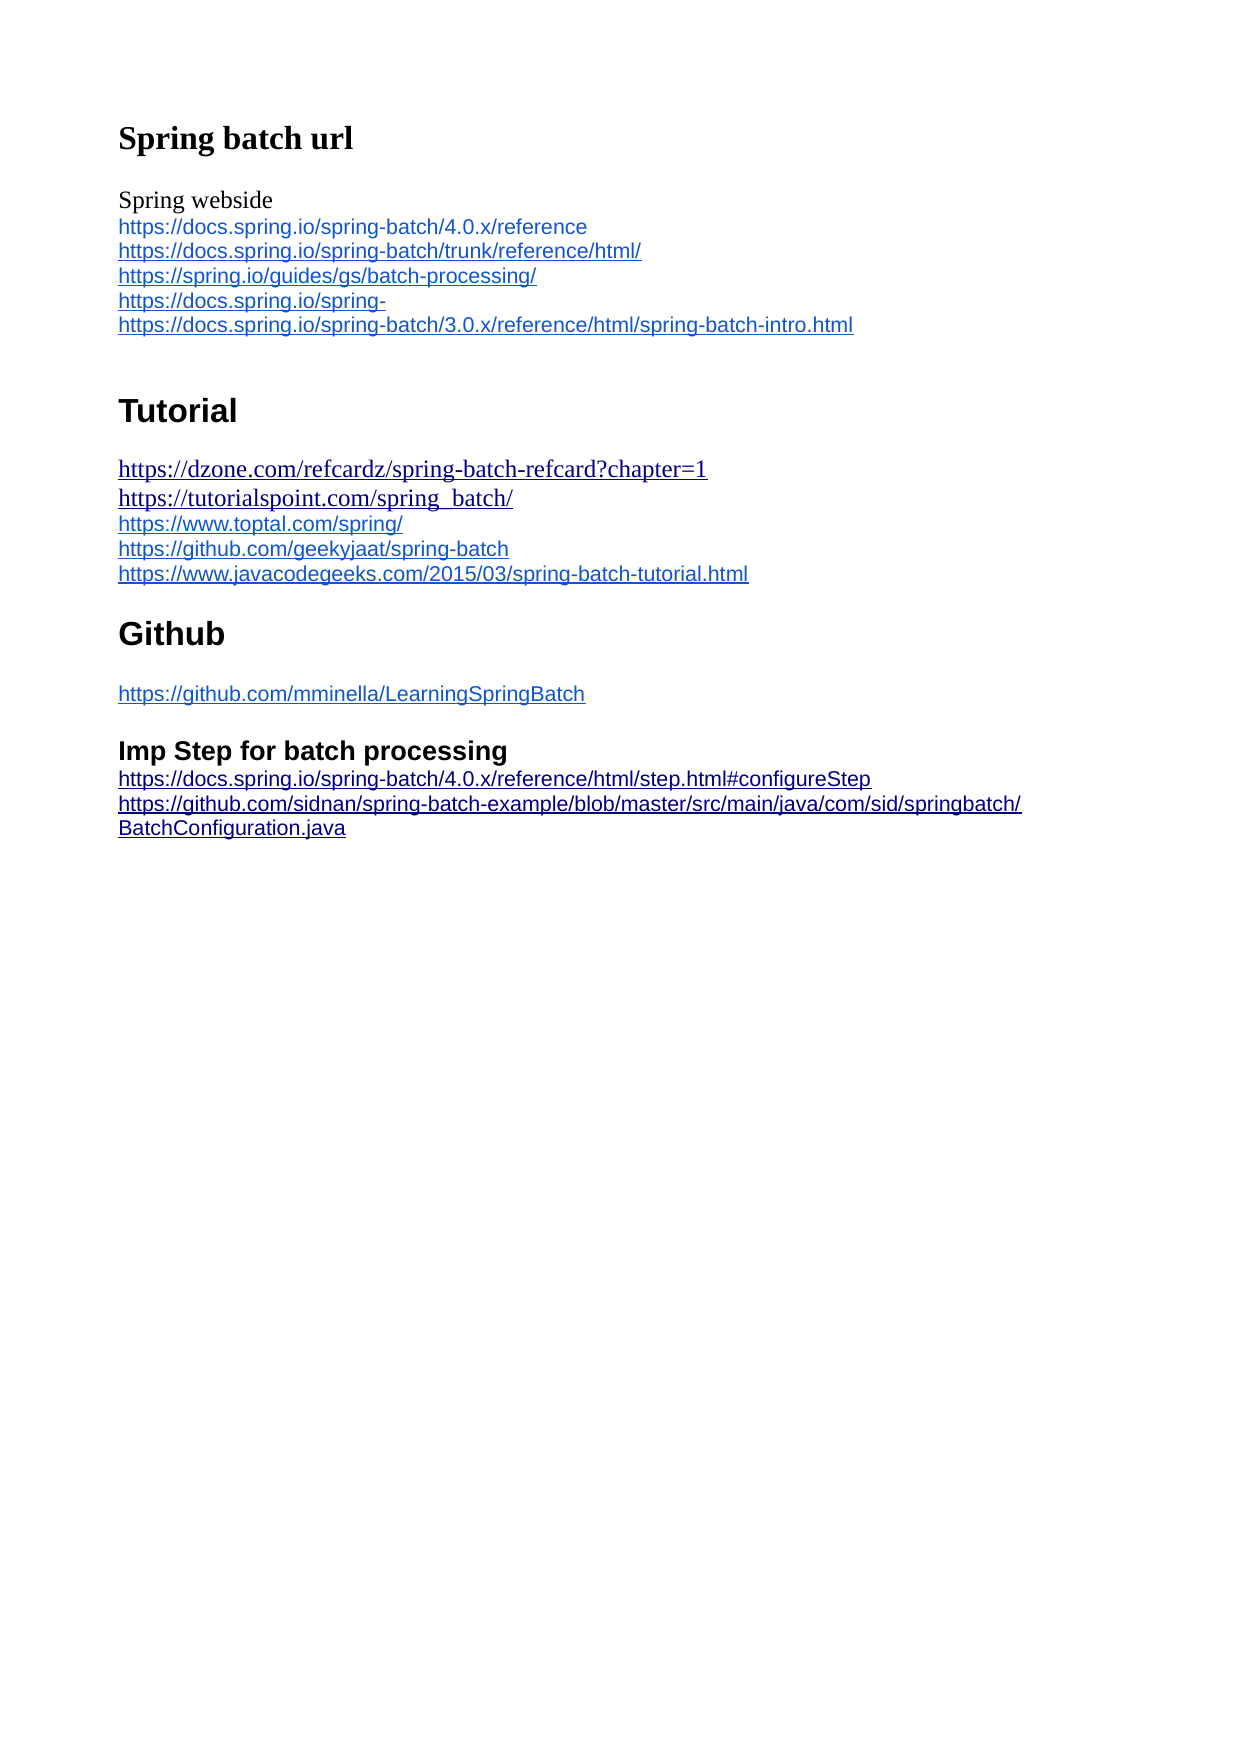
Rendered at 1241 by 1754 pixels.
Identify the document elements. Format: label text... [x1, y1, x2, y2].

text https://github.com/mminella/LearningSpringBatch [118, 681, 1122, 706]
text https://spring.io/guides/gs/batch-processing/ [118, 263, 1122, 288]
text Github [118, 614, 1122, 653]
text https://docs.spring.io/spring-batch/3.0.x/reference/html/spring-batch-intro.html [118, 313, 1122, 337]
text https://github.com/sidnan/spring-batch-example/blob/master/src/main/java/com/sid/springbatch/BatchConfiguration.java [118, 791, 1122, 840]
text https://docs.spring.io/spring-batch/4.0.x/reference/html/step.html#configureStep [118, 766, 1122, 791]
text Imp Step for batch processing [118, 735, 1122, 766]
text Tutorial [118, 391, 1122, 429]
text https://www.javacodegeeks.com/2015/03/spring-batch-tutorial.html [118, 561, 1122, 586]
text https://tutorialspoint.com/spring_batch/ [118, 483, 1122, 511]
text Spring webside [118, 185, 1122, 214]
text Spring batch url [118, 118, 1122, 156]
text https://github.com/geekyjaat/spring-batch [118, 536, 1122, 561]
text https://www.toptal.com/spring/ [118, 511, 1122, 536]
text https://docs.spring.io/spring-batch/trunk/reference/html/ [118, 239, 1122, 263]
text https://docs.spring.io/spring- [118, 288, 1122, 313]
text https://docs.spring.io/spring-batch/4.0.x/reference [118, 214, 1122, 239]
text https://dzone.com/refcardz/spring-batch-refcard?chapter=1 [118, 454, 1122, 483]
